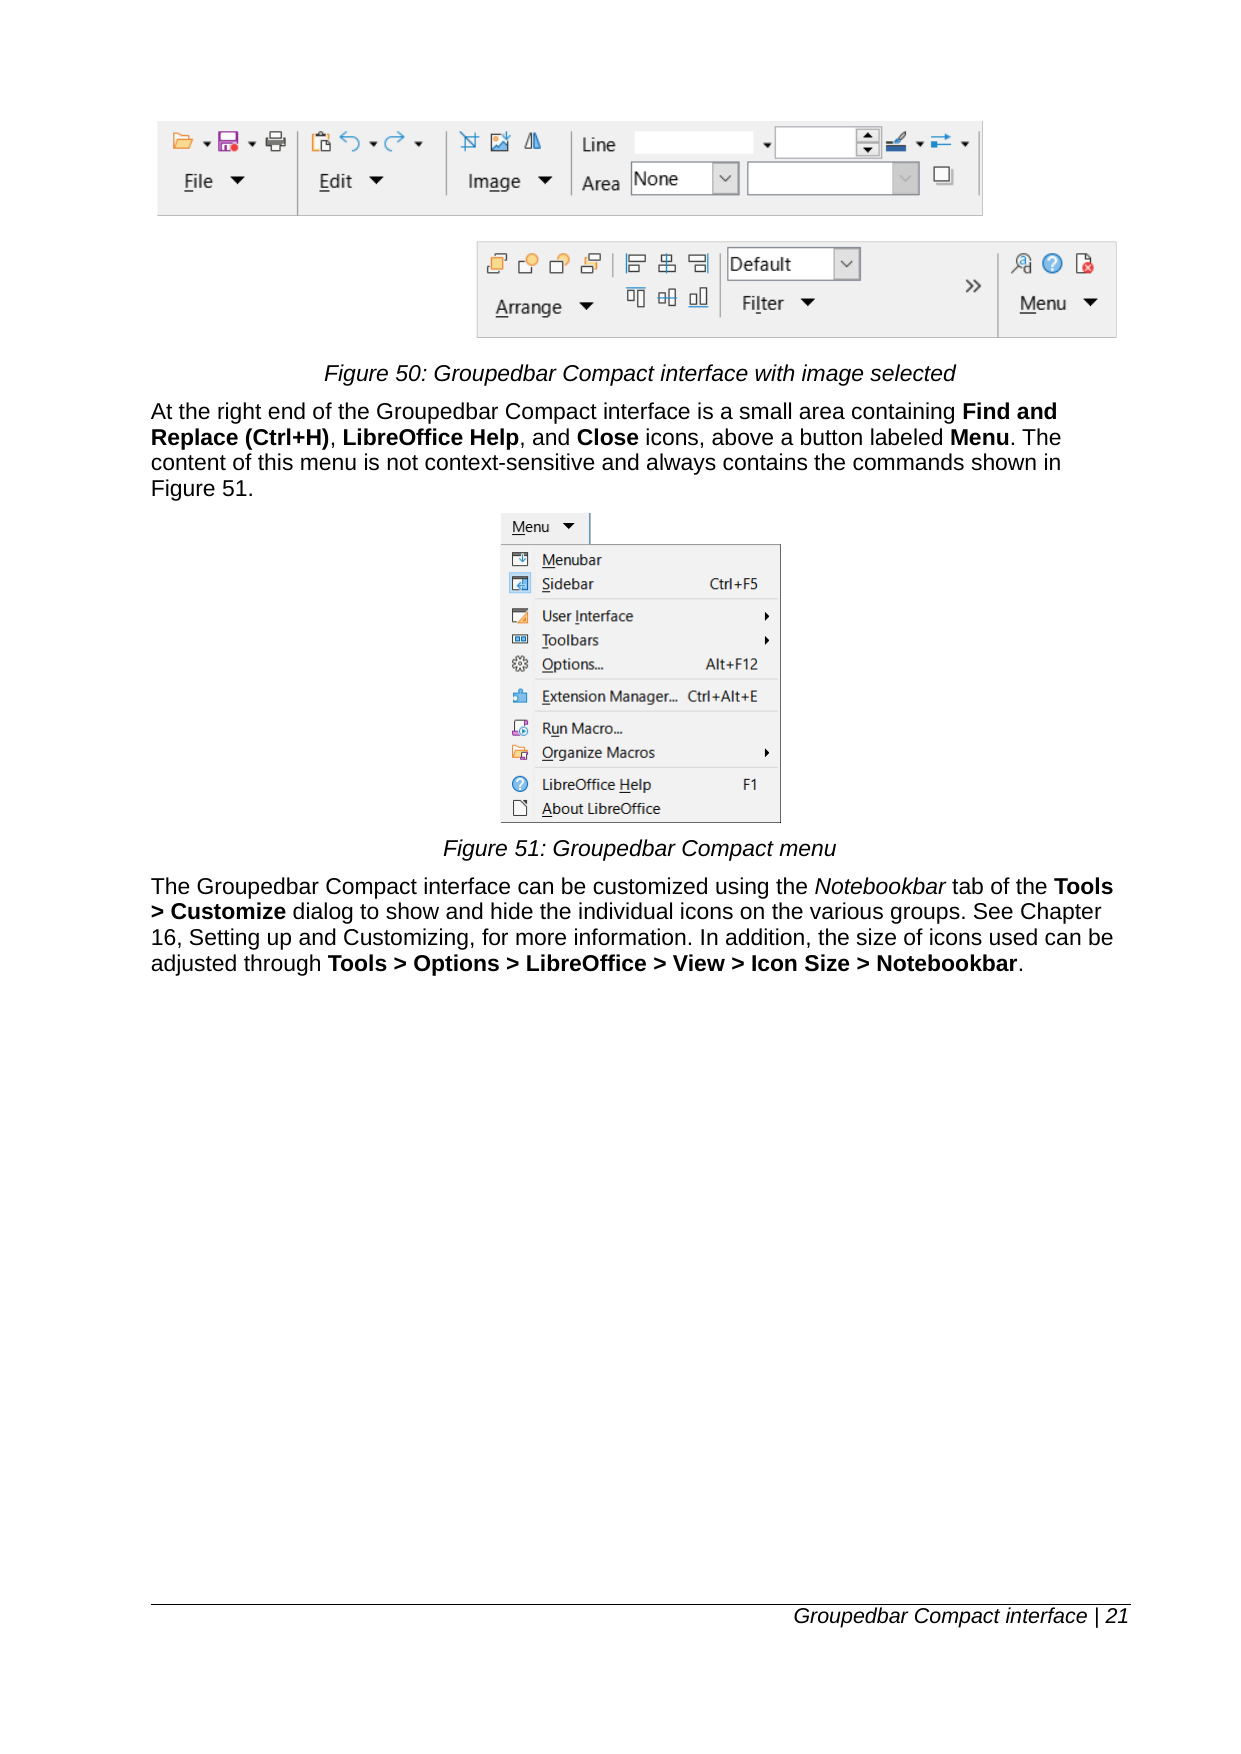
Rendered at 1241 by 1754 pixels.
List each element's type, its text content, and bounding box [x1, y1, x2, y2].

text Figure 51: Groupedbar Compact menu [443, 835, 839, 861]
picture [500, 513, 781, 823]
text Figure 50: Groupedbar Compact interface with image selected [157, 361, 1124, 386]
picture [157, 121, 1125, 349]
text At the right end of the Groupedbar Compact interface is a small area containing Find and Replace (Ctrl+H), LibreOffice Help, and Close icons, above a button labeled Menu. The content of this menu is not context-sensitive and always contains the commands shown in Figure 51. [151, 399, 1131, 501]
text The Groupedbar Compact interface can be customized using the Notebookbar tab of the Tools > Customize dialog to show and hide the individual icons on the various groups. See Chapter 16, Setting up and Customizing, for more information. In addition, the size of icons used can be adjusted through Tools > Options > LibreOffice > View > Icon Size > Notebookbar. [151, 873, 1131, 976]
